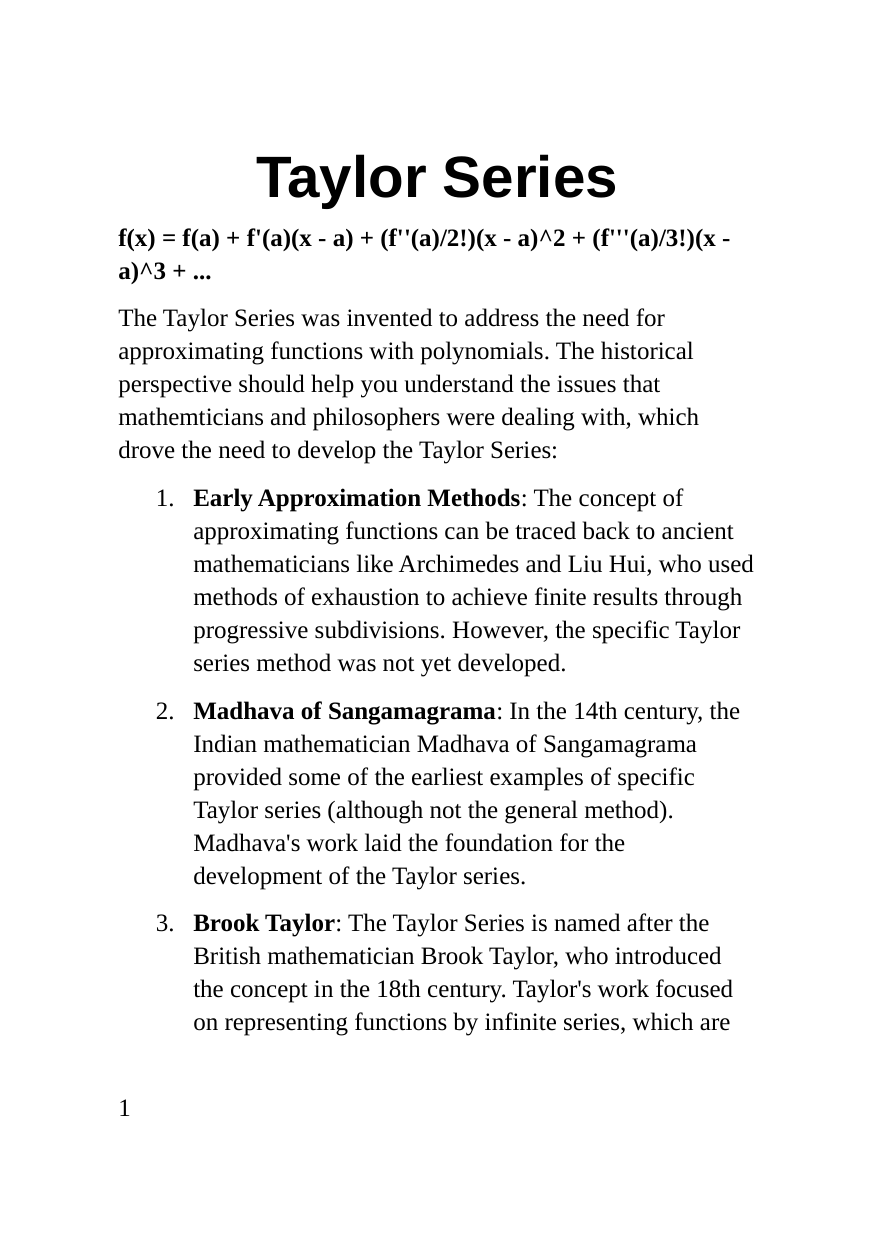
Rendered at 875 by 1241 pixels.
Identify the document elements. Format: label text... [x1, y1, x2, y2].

text The Taylor Series was invented to address the need for approximating functions with polynomials. The historical perspective should help you understand the issues that mathemticians and philosophers were dealing with, which drove the need to develop the Taylor Series: [118, 303, 756, 464]
list Madhava of Sangamagrama: In the 14th century, the Indian mathematician Madhava of Sangamagrama provided some of the earliest examples of specific Taylor series (although not the general method). Madhava's work laid the foundation for the development of the Taylor series. [156, 696, 756, 889]
list Brook Taylor: The Taylor Series is named after the British mathematician Brook Taylor, who introduced the concept in the 18th century. Taylor's work focused on representing functions by infinite series, which are [156, 908, 756, 1036]
title Taylor Series [118, 143, 756, 210]
text f(x) = f(a) + f'(a)(x - a) + (f''(a)/2!)(x - a)^2 + (f'''(a)/3!)(x - a)^3 + ... [118, 223, 756, 284]
list Early Approximation Methods: The concept of approximating functions can be traced back to ancient mathematicians like Archimedes and Liu Hui, who used methods of exhaustion to achieve finite results through progressive subdivisions. However, the specific Taylor series method was not yet developed. [156, 483, 756, 677]
